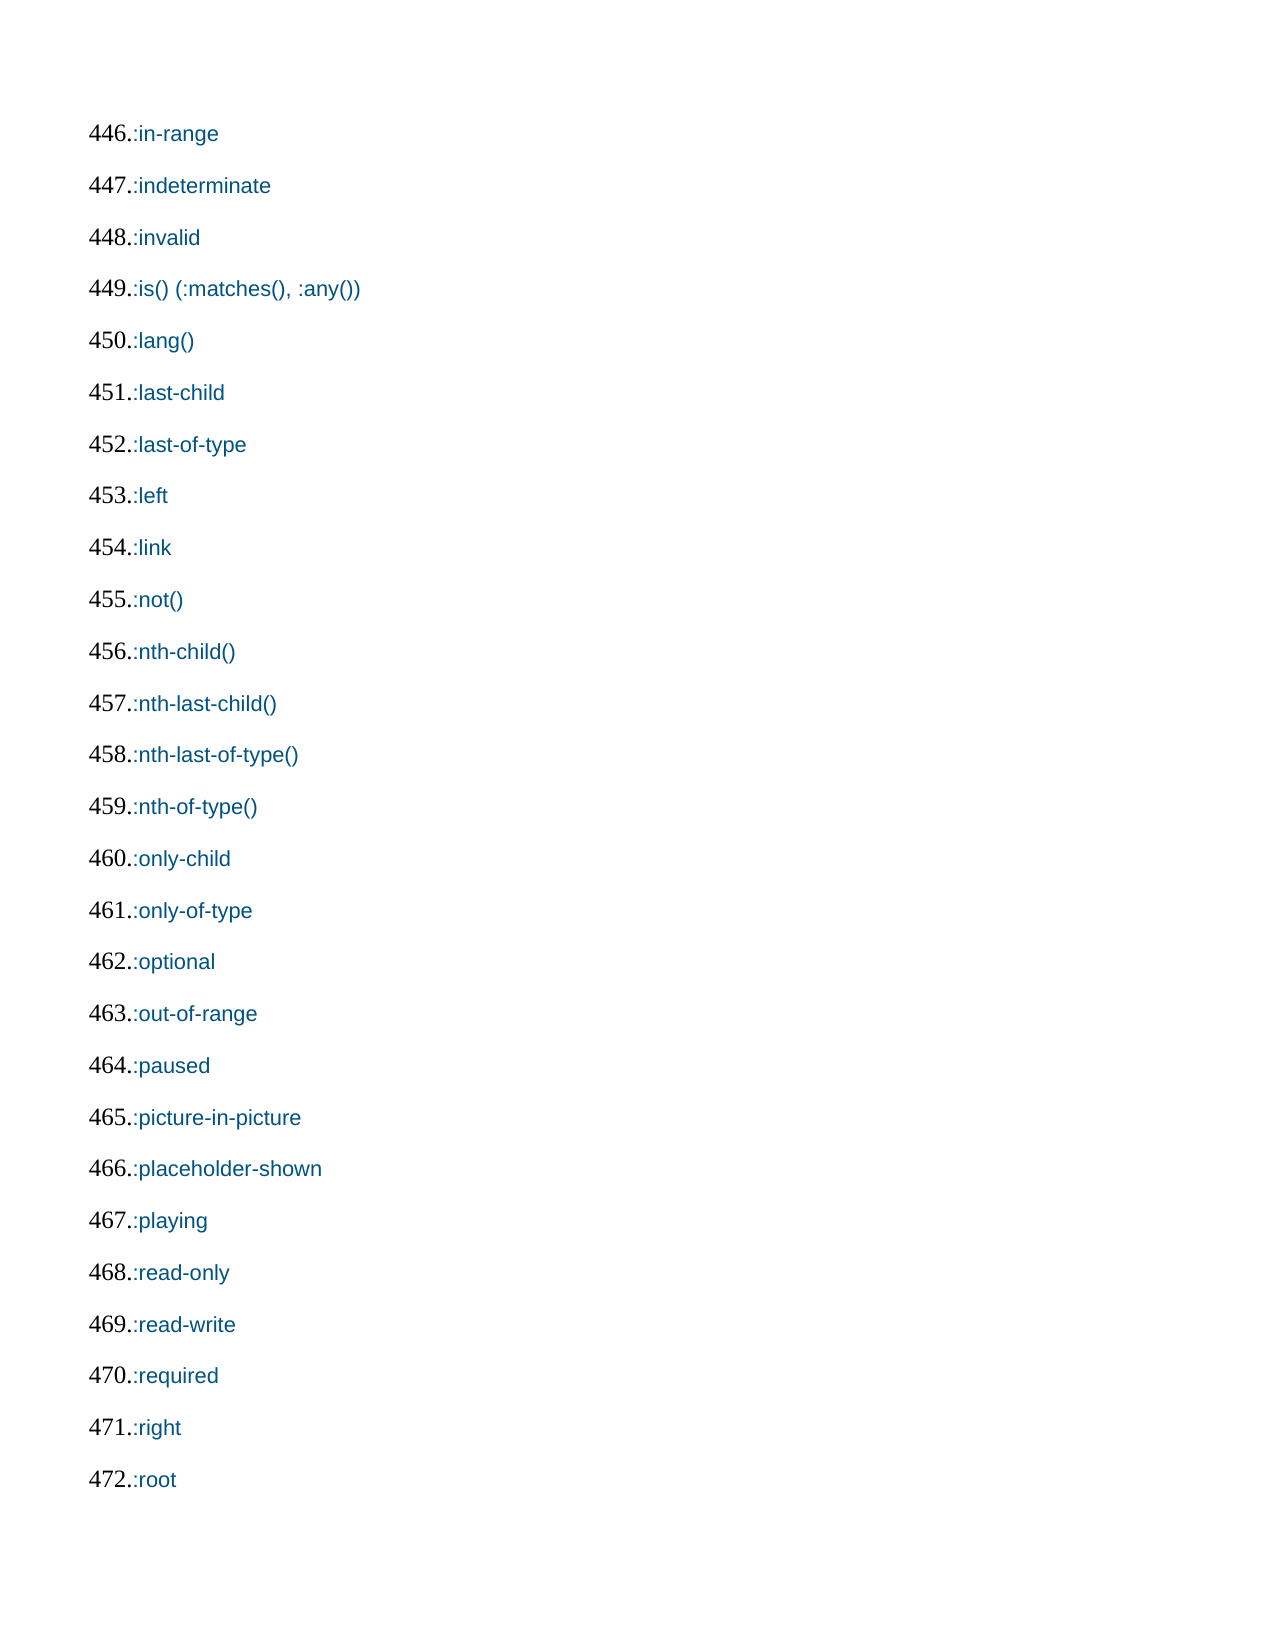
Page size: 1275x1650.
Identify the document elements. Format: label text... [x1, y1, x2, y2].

list :root [118, 1464, 1157, 1493]
list :nth-of-type() [118, 791, 1157, 820]
list :not() [118, 584, 1157, 613]
list :nth-child() [118, 636, 1157, 664]
list :nth-last-child() [118, 688, 1157, 716]
list :left [118, 481, 1157, 509]
list :playing [118, 1205, 1157, 1234]
list :out-of-range [118, 998, 1157, 1027]
list :is() (:matches(), :any()) [118, 273, 1157, 302]
list :paused [118, 1050, 1157, 1079]
list :required [118, 1361, 1157, 1389]
list :lang() [118, 325, 1157, 354]
list :only-of-type [118, 895, 1157, 923]
list :invalid [118, 222, 1157, 250]
list :placeholder-shown [118, 1153, 1157, 1182]
list :in-range [118, 118, 1157, 147]
list :read-only [118, 1257, 1157, 1286]
list :nth-last-of-type() [118, 739, 1157, 768]
list :read-write [118, 1309, 1157, 1338]
list :right [118, 1412, 1157, 1441]
list :only-child [118, 843, 1157, 872]
list :link [118, 532, 1157, 561]
list :last-of-type [118, 429, 1157, 457]
list :last-child [118, 377, 1157, 406]
list :picture-in-picture [118, 1102, 1157, 1131]
list :indeterminate [118, 170, 1157, 199]
list :optional [118, 946, 1157, 975]
